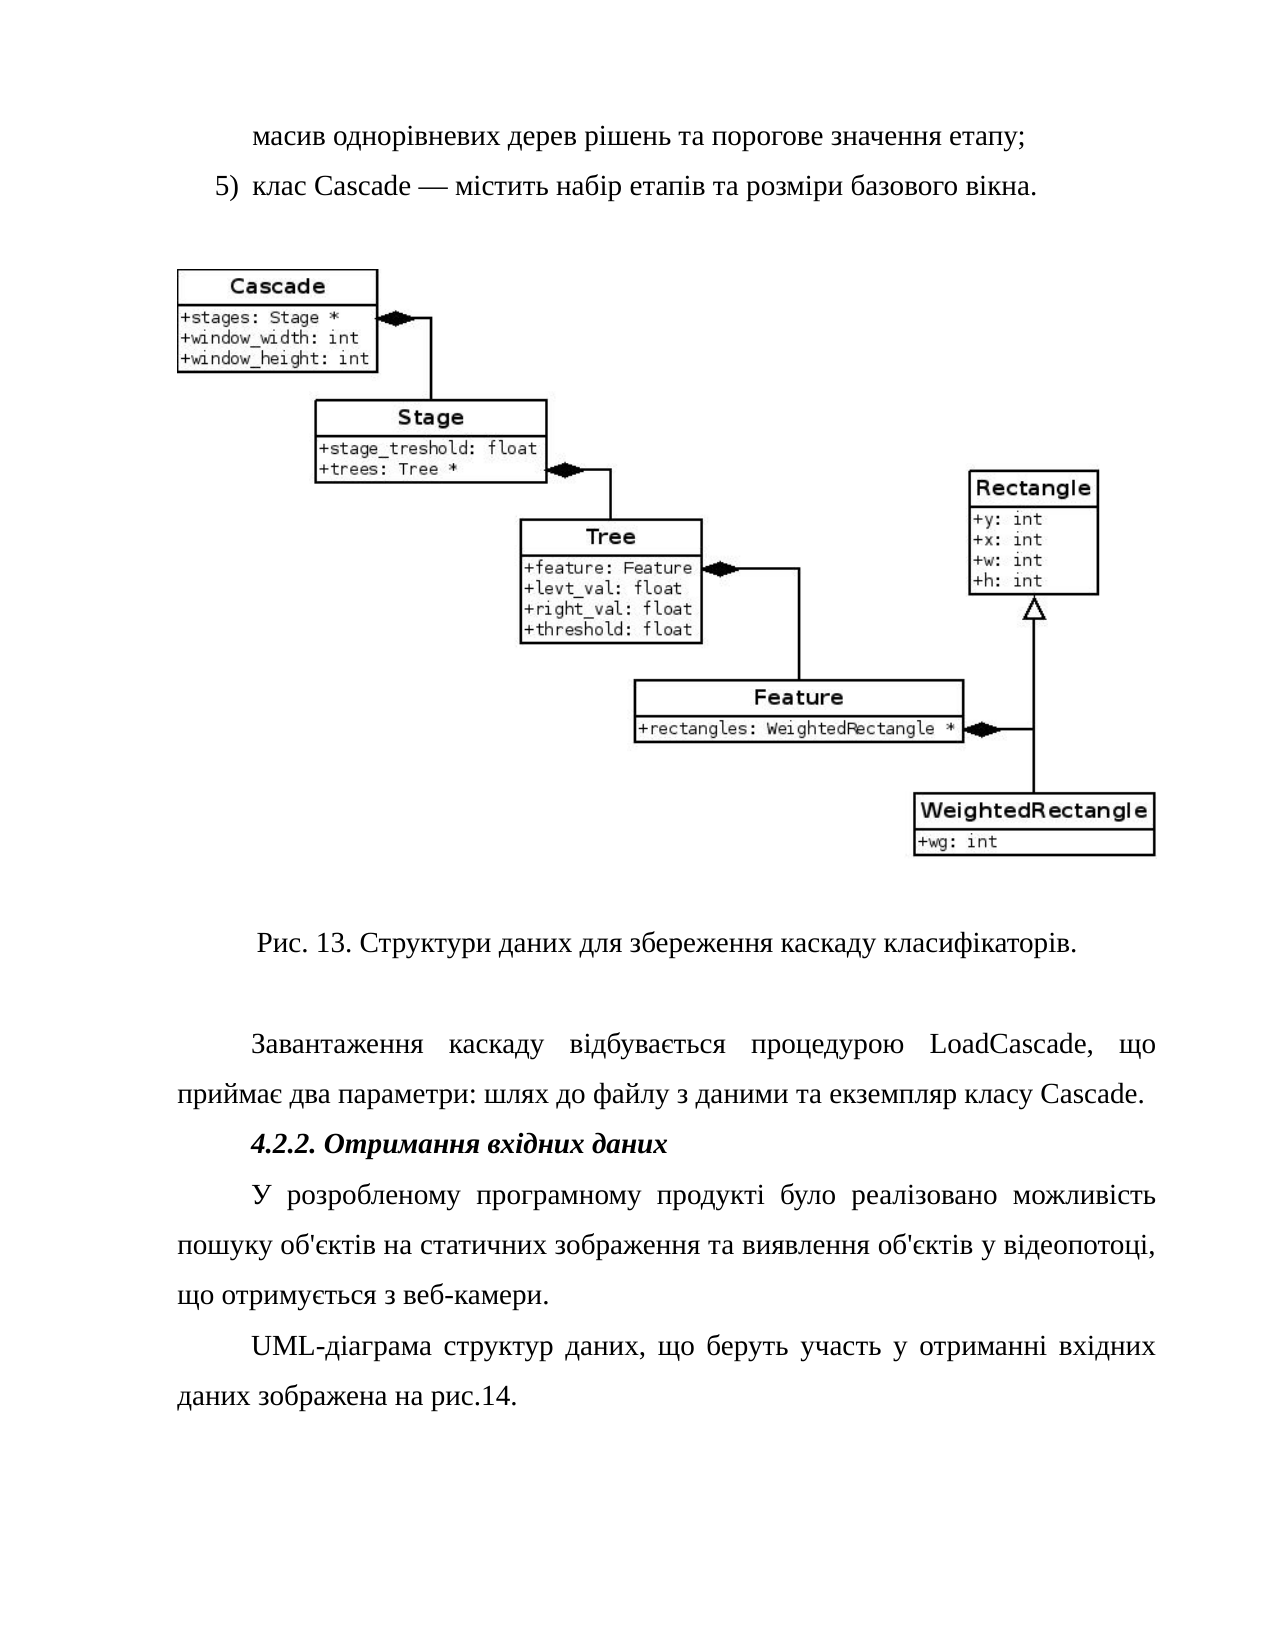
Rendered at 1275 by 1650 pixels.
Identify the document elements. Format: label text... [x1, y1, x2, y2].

text UML-діаграма структур даних, що беруть участь у отриманні вхідних даних зображена на рис.14. [177, 1328, 1157, 1412]
text 4.2.2. Отримання вхідних даних [177, 1127, 1157, 1160]
text У розробленому програмному продукті було реалізовано можливість пошуку об'єктів на статичних зображення та виявлення об'єктів у відеопотоці, що отримується з веб-камери. [177, 1177, 1157, 1311]
picture [177, 269, 1157, 859]
list масив однорівневих дерев рішень та порогове значення етапу; [214, 118, 1157, 152]
text Завантаження каскаду відбувається процедурою LoadCascade, що приймає два параметри: шлях до файлу з даними та екземпляр класу Cascade. [177, 1026, 1157, 1110]
text Рис. 13. Структури даних для збереження каскаду класифікаторів. [177, 925, 1157, 959]
list клас Cascade — містить набір етапів та розміри базового вікна. [214, 168, 1157, 202]
